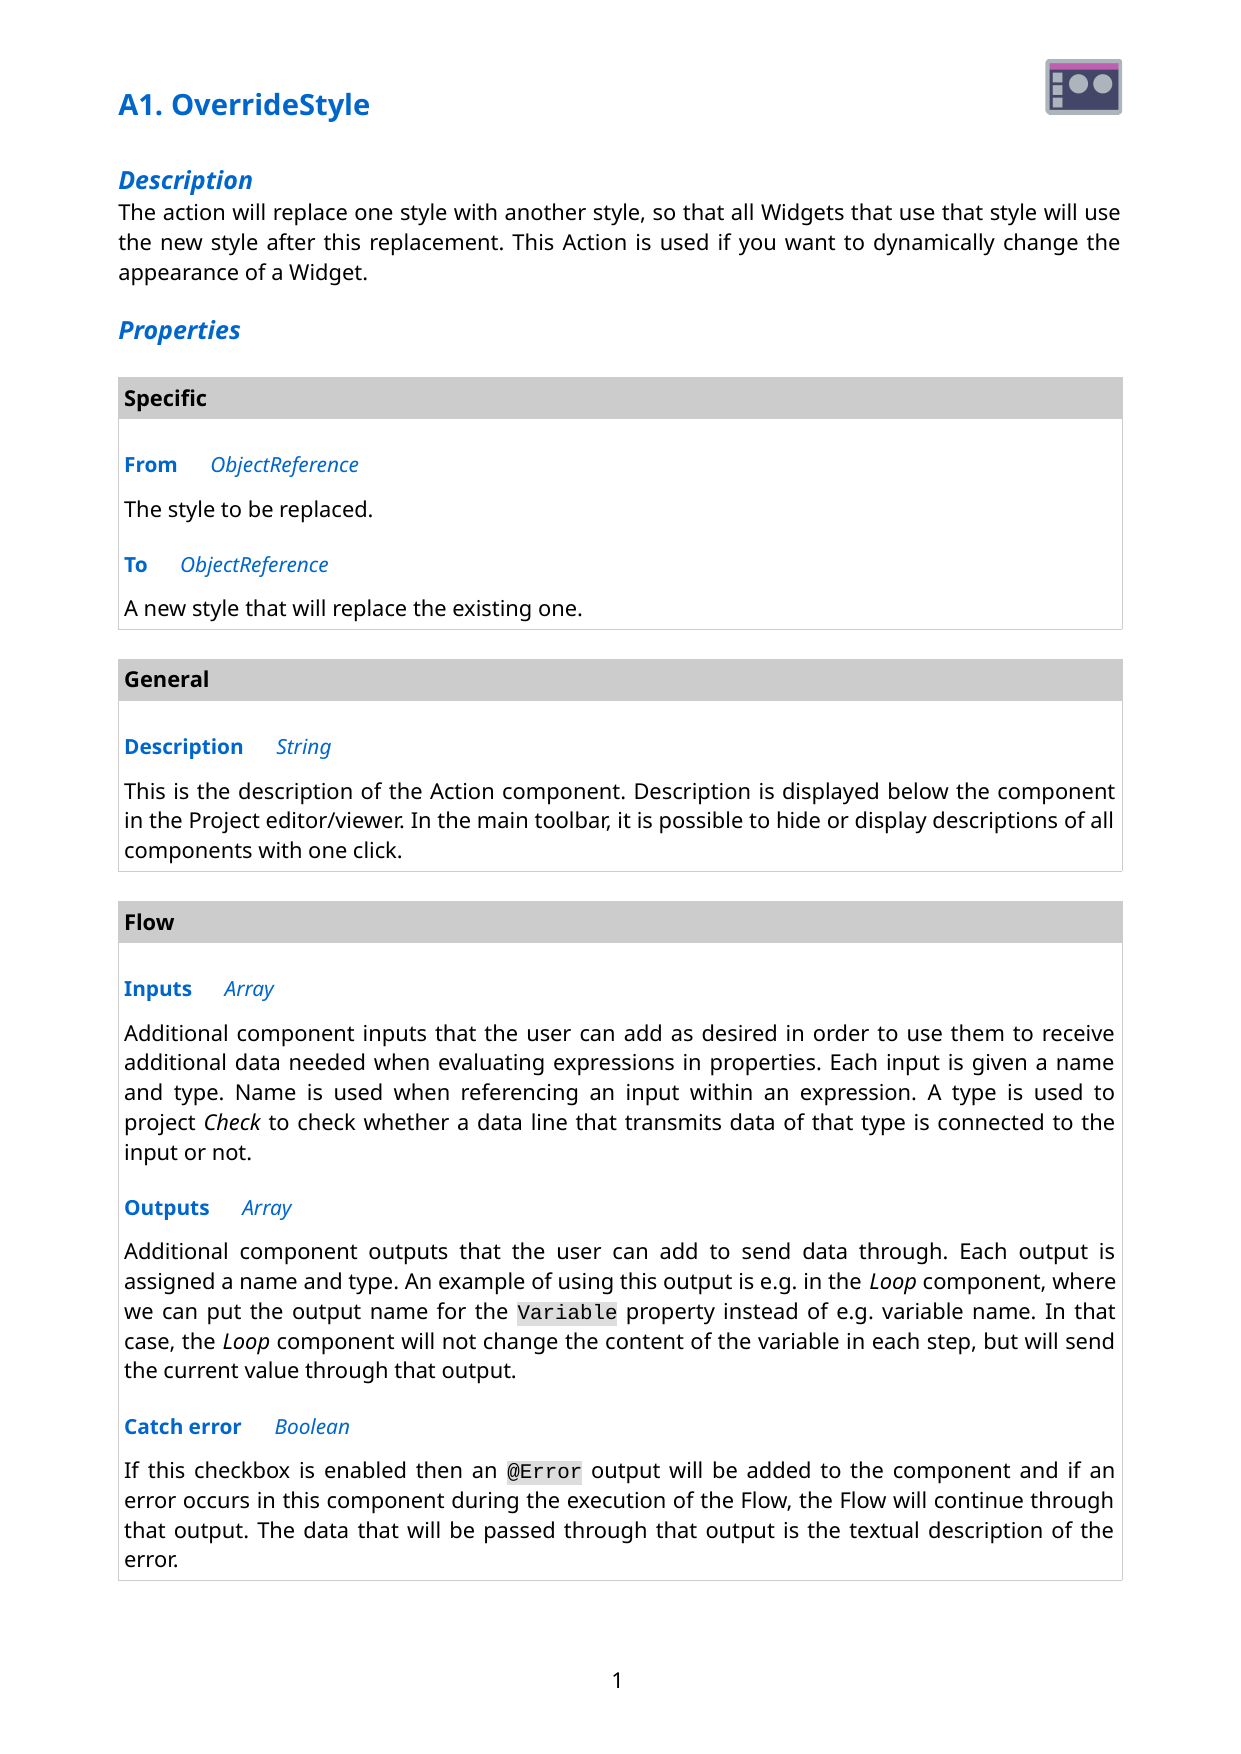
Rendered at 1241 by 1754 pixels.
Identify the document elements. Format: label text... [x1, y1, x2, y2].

table_header Specific [119, 378, 1122, 418]
subtitle Description [118, 163, 1122, 197]
table_cell Description String This is the description of the Action component. Description is displayed below the component in the Project editor/viewer. In the main toolbar, it is possible to hide or display descriptions of all components with one click. [119, 701, 1122, 871]
table_cell From ObjectReference The style to be replaced. To ObjectReference A new style that will replace the existing one. [119, 419, 1122, 629]
subtitle Properties [118, 313, 1122, 347]
table_cell Inputs Array Additional component inputs that the user can add as desired in order to use them to receive additional data needed when evaluating expressions in properties. Each input is given a name and type. Name is used when referencing an input within an expression. A type is used to project Check to check whether a data line that transmits data of that type is connected to the input or not. Outputs Array Additional component outputs that the user can add to send data through. Each output is assigned a name and type. An example of using this output is e.g. in the Loop component, where we can put the output name for the Variable property instead of e.g. variable name. In that case, the Loop component will not change the content of the variable in each step, but will send the current value through that output. Catch error Boolean If this checkbox is enabled then an @Error output will be added to the component and if an error occurs in this component during the execution of the Flow, the Flow will continue through that output. The data that will be passed through that output is the textual description of the error. [119, 943, 1122, 1580]
table_header General [119, 660, 1122, 700]
table_header Flow [119, 902, 1122, 942]
picture [1045, 59, 1123, 115]
subtitle OverrideStyle [118, 84, 1122, 124]
text The action will replace one style with another style, so that all Widgets that use that style will use the new style after this replacement. This Action is used if you want to dynamically change the appearance of a Widget. [118, 197, 1122, 286]
